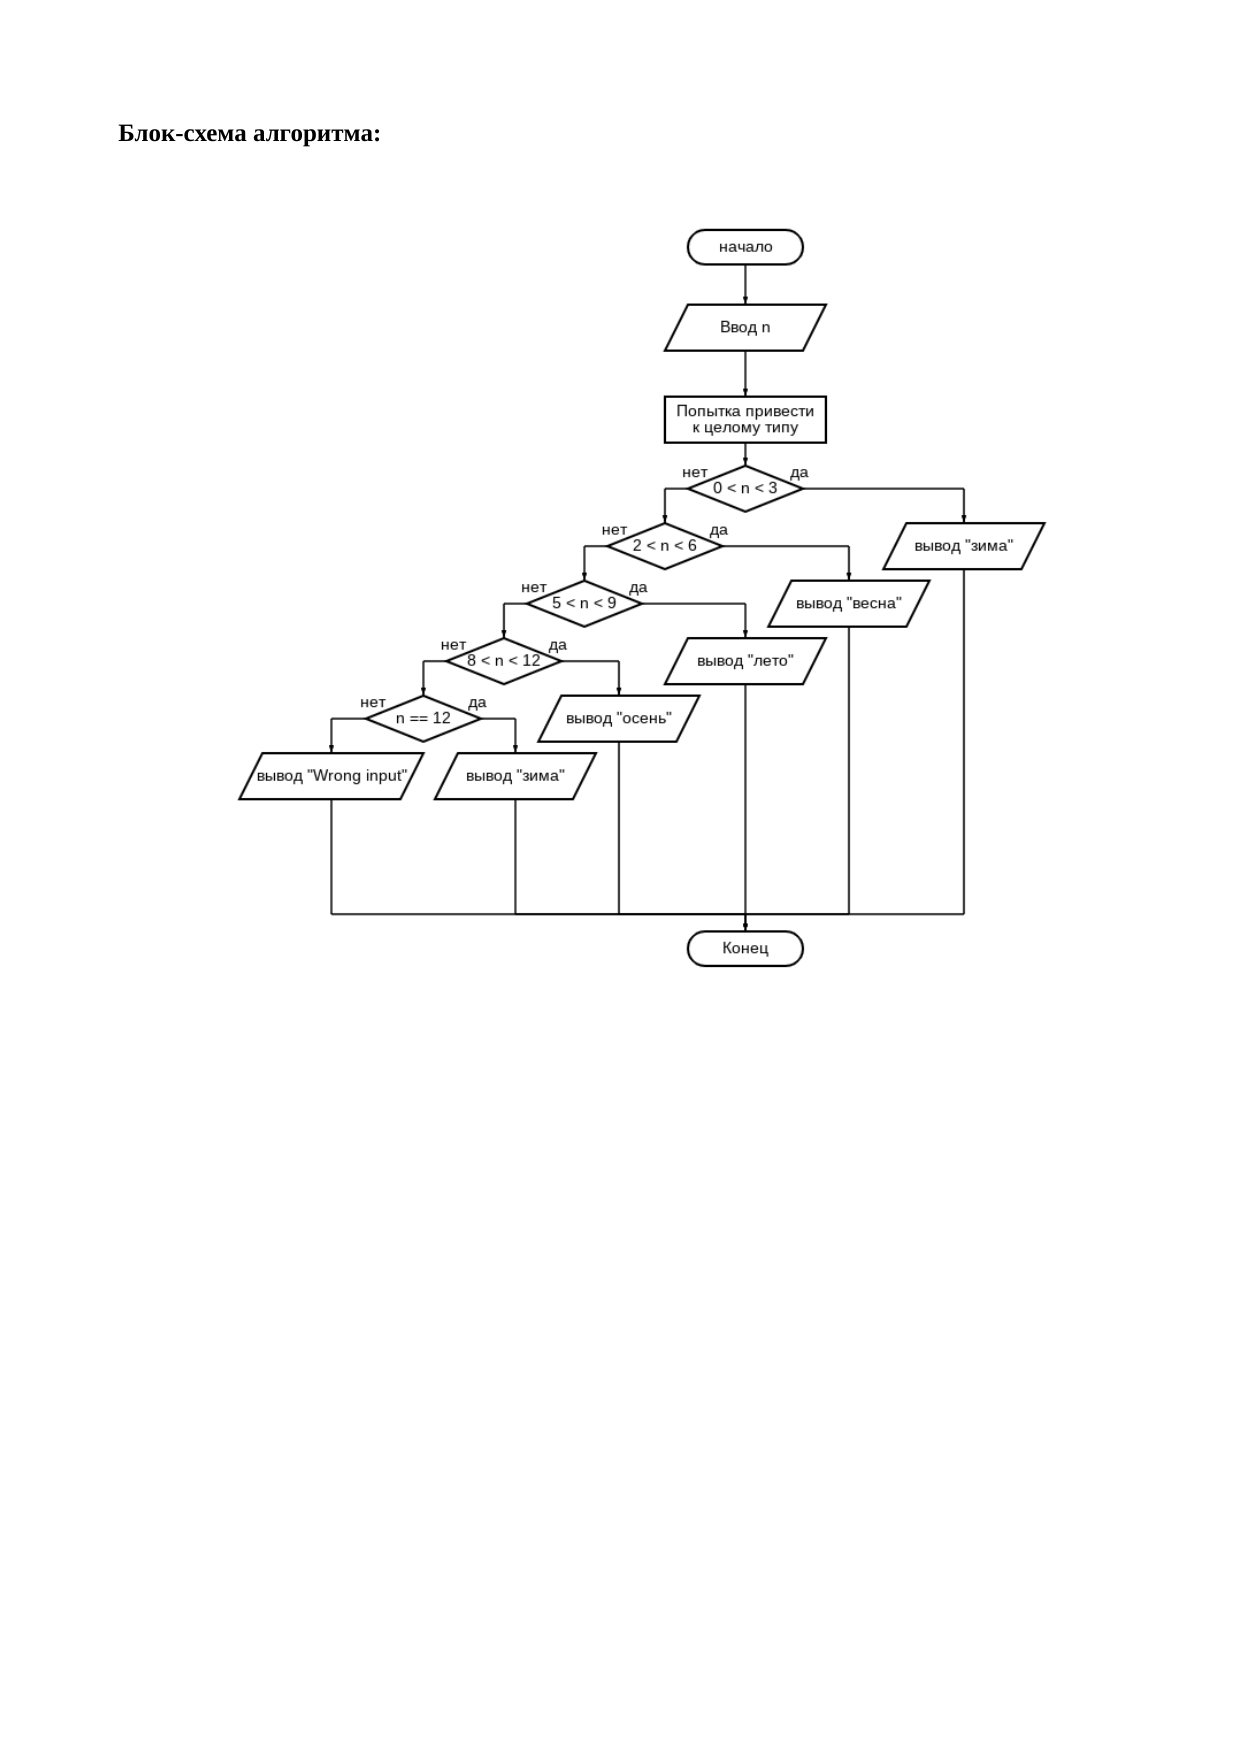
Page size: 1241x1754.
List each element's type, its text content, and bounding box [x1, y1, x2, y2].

picture [228, 207, 1055, 989]
text Блок-схема алгоритма: [118, 118, 1122, 147]
